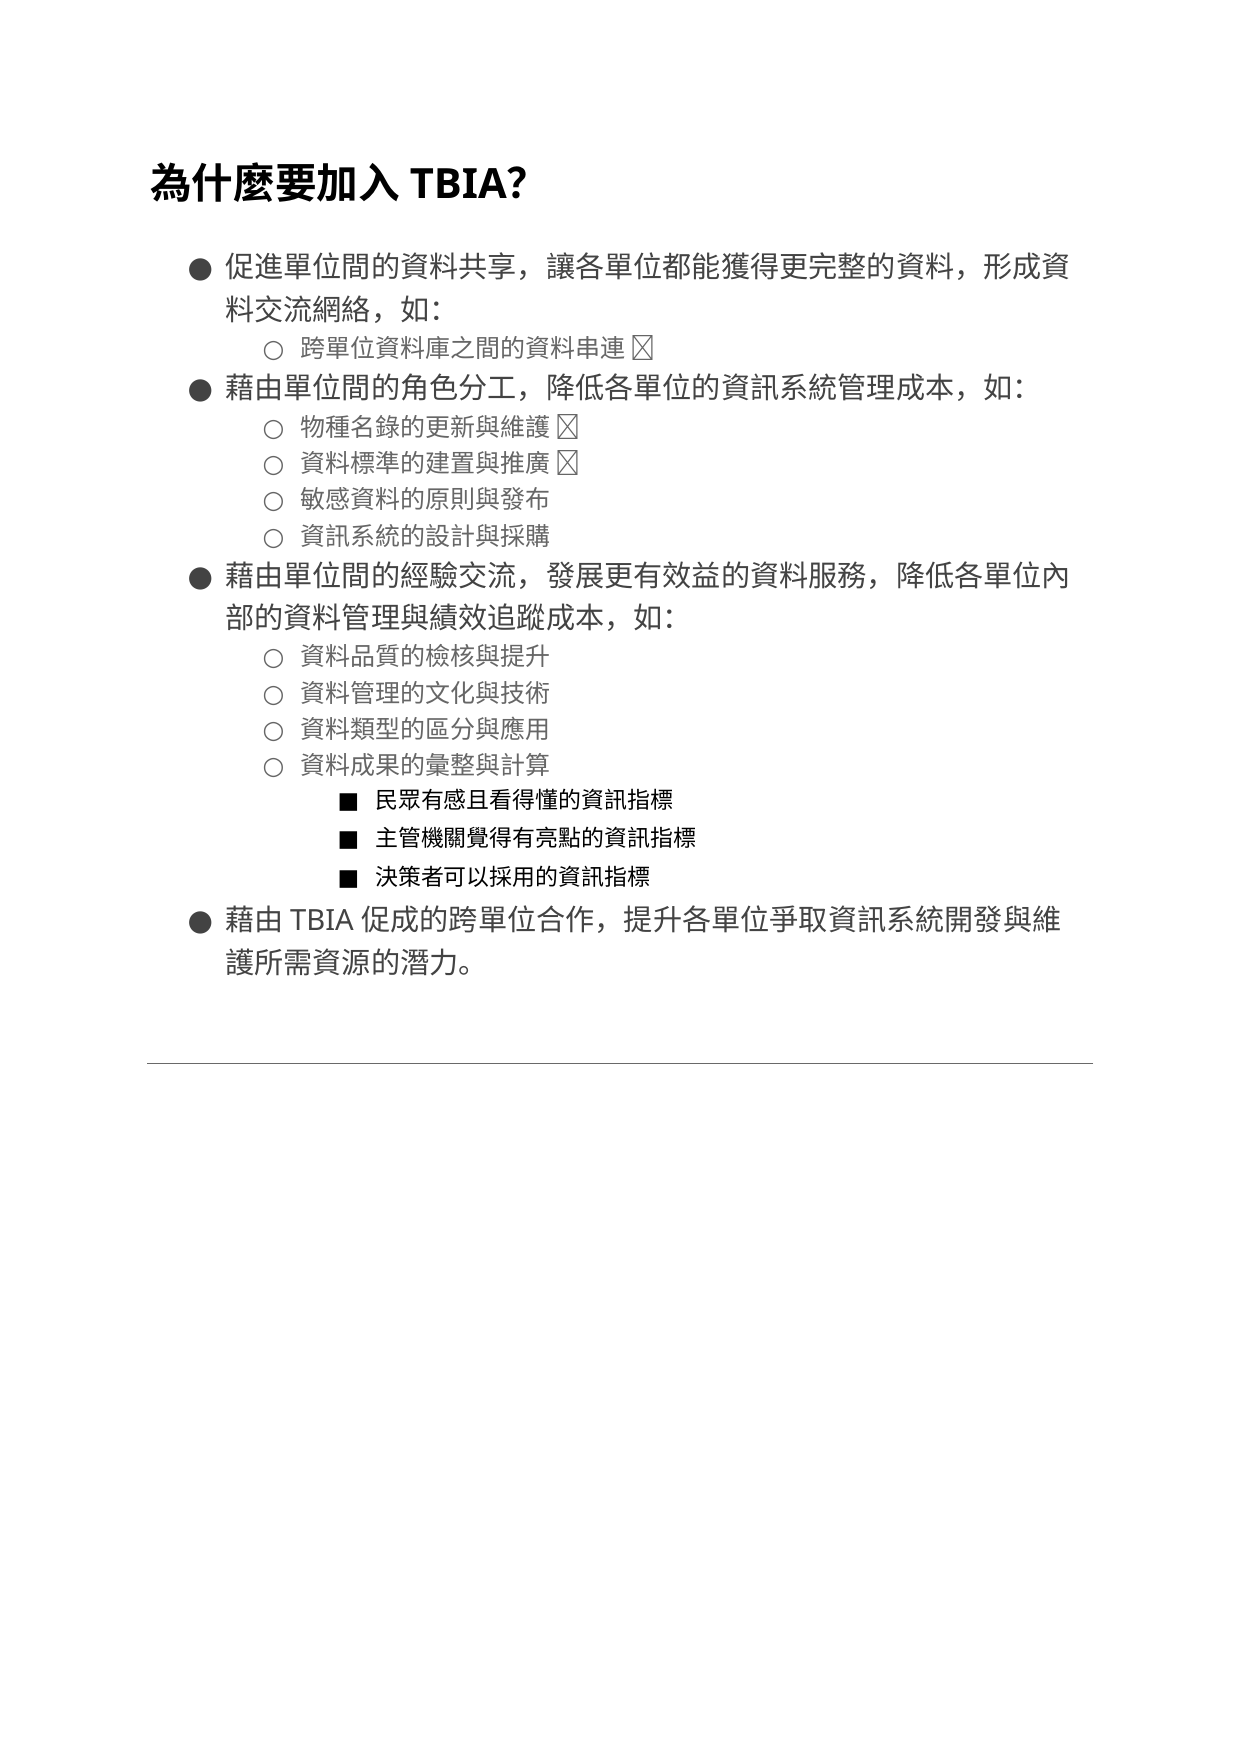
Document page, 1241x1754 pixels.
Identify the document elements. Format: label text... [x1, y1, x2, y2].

subtitle 跨單位資料庫之間的資料串連 ✨ [262, 328, 1090, 365]
list 決策者可以採用的資訊指標 [337, 858, 1090, 892]
subtitle 資料管理的文化與技術 [262, 673, 1090, 709]
subtitle 為什麼要加入 TBIA？ [150, 150, 1090, 211]
subtitle 藉由單位間的角色分工，降低各單位的資訊系統管理成本，如： [187, 365, 1090, 407]
subtitle 敏感資料的原則與發布 [262, 480, 1090, 516]
subtitle 資訊系統的設計與採購 [262, 516, 1090, 552]
subtitle 促進單位間的資料共享，讓各單位都能獲得更完整的資料，形成資料交流網絡，如： [187, 244, 1090, 328]
list 主管機關覺得有亮點的資訊指標 [337, 820, 1090, 853]
list 民眾有感且看得懂的資訊指標 [337, 782, 1090, 815]
subtitle 資料成果的彙整與計算 [262, 746, 1090, 782]
subtitle 資料標準的建置與推廣 ✨ [262, 443, 1090, 480]
subtitle 資料類型的區分與應用 [262, 709, 1090, 746]
subtitle 藉由單位間的經驗交流，發展更有效益的資料服務，降低各單位內部的資料管理與績效追蹤成本，如： [187, 552, 1090, 637]
subtitle 物種名錄的更新與維護 ✨ [262, 407, 1090, 443]
subtitle 藉由 TBIA 促成的跨單位合作，提升各單位爭取資訊系統開發與維護所需資源的潛力。 [187, 897, 1090, 982]
subtitle 資料品質的檢核與提升 [262, 637, 1090, 673]
